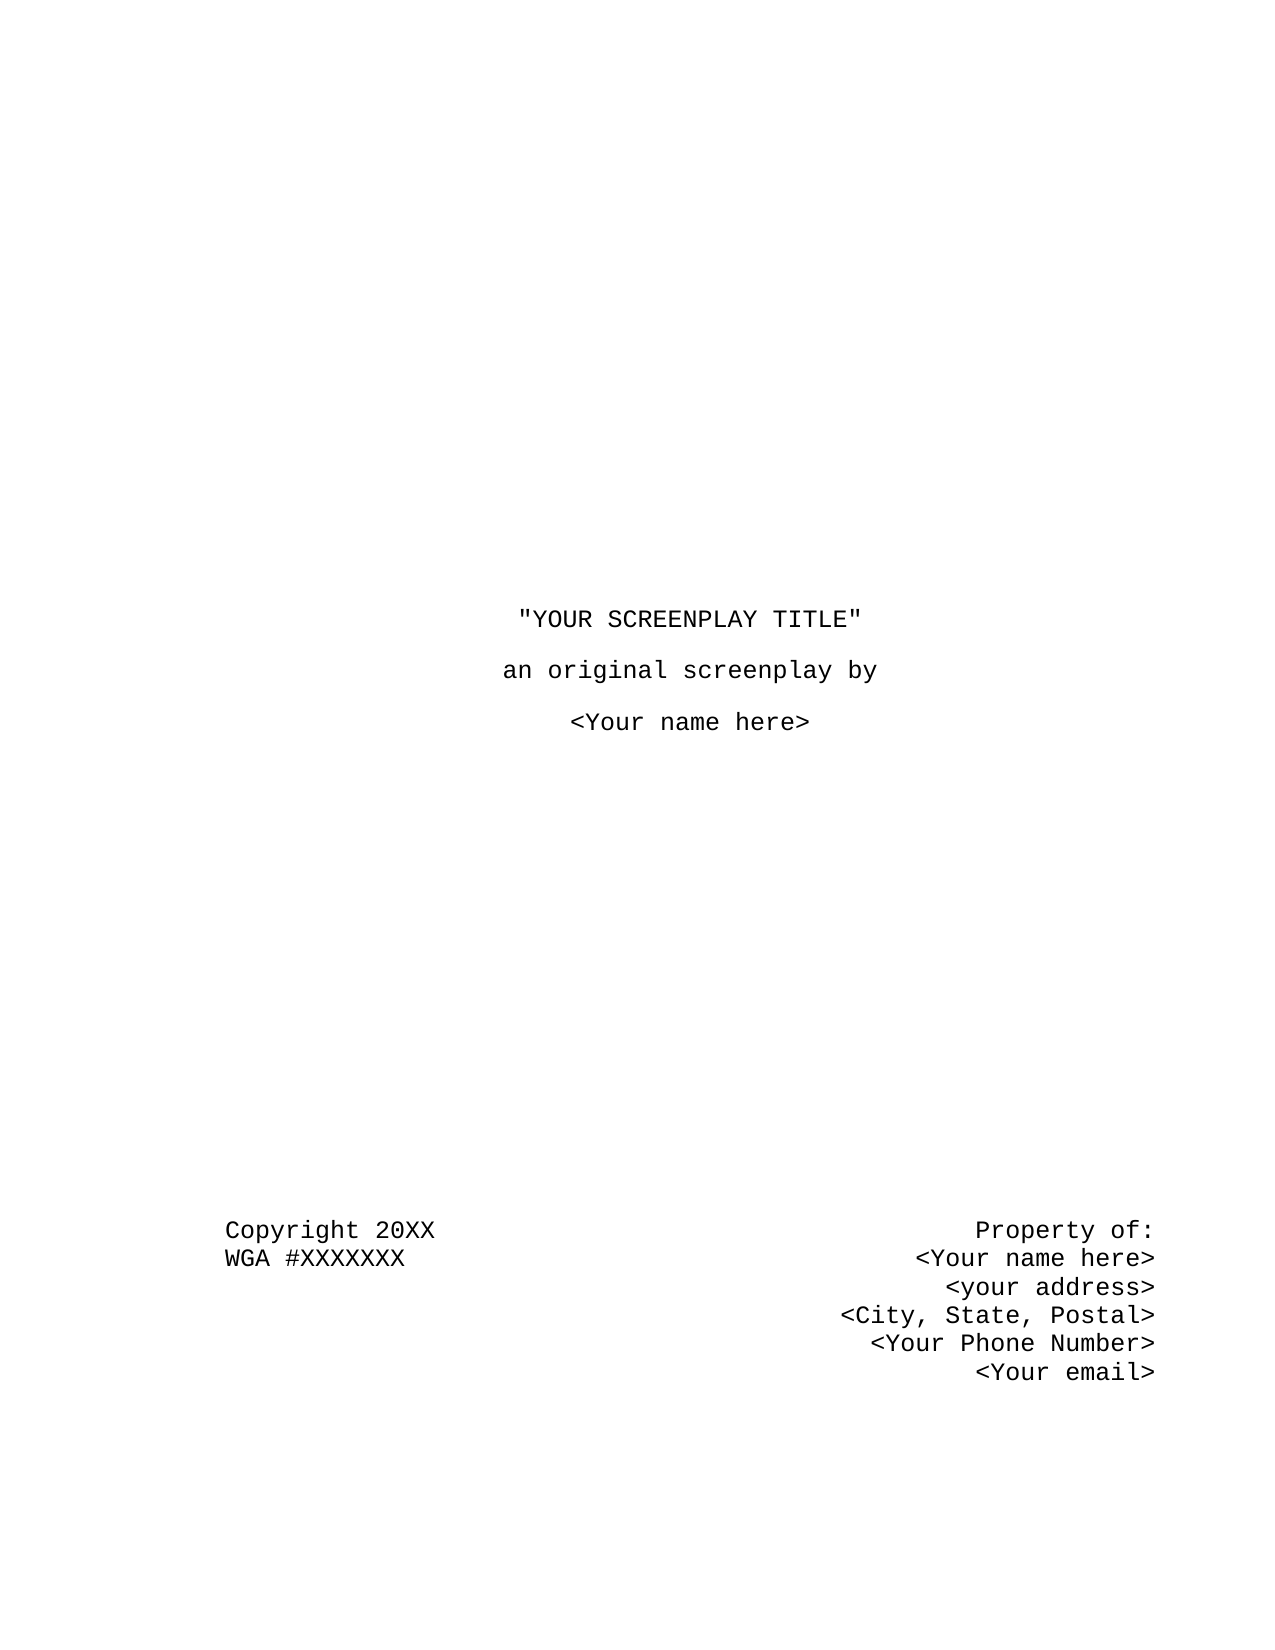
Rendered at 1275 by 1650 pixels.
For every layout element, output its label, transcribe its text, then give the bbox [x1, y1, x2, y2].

text <Your name here> [225, 709, 1155, 735]
text Copyright 20XX [225, 1218, 690, 1246]
text "YOUR SCREENPLAY TITLE" [225, 607, 1155, 633]
text <Your name here> [690, 1246, 1155, 1274]
text Property of: [690, 1218, 1155, 1246]
text an original screenplay by [225, 658, 1155, 684]
text WGA #XXXXXXX [225, 1246, 690, 1274]
text <City, State, Postal> [690, 1303, 1155, 1331]
text <your address> [690, 1274, 1155, 1303]
text <Your Phone Number> [690, 1331, 1155, 1359]
text <Your email> [690, 1359, 1155, 1388]
